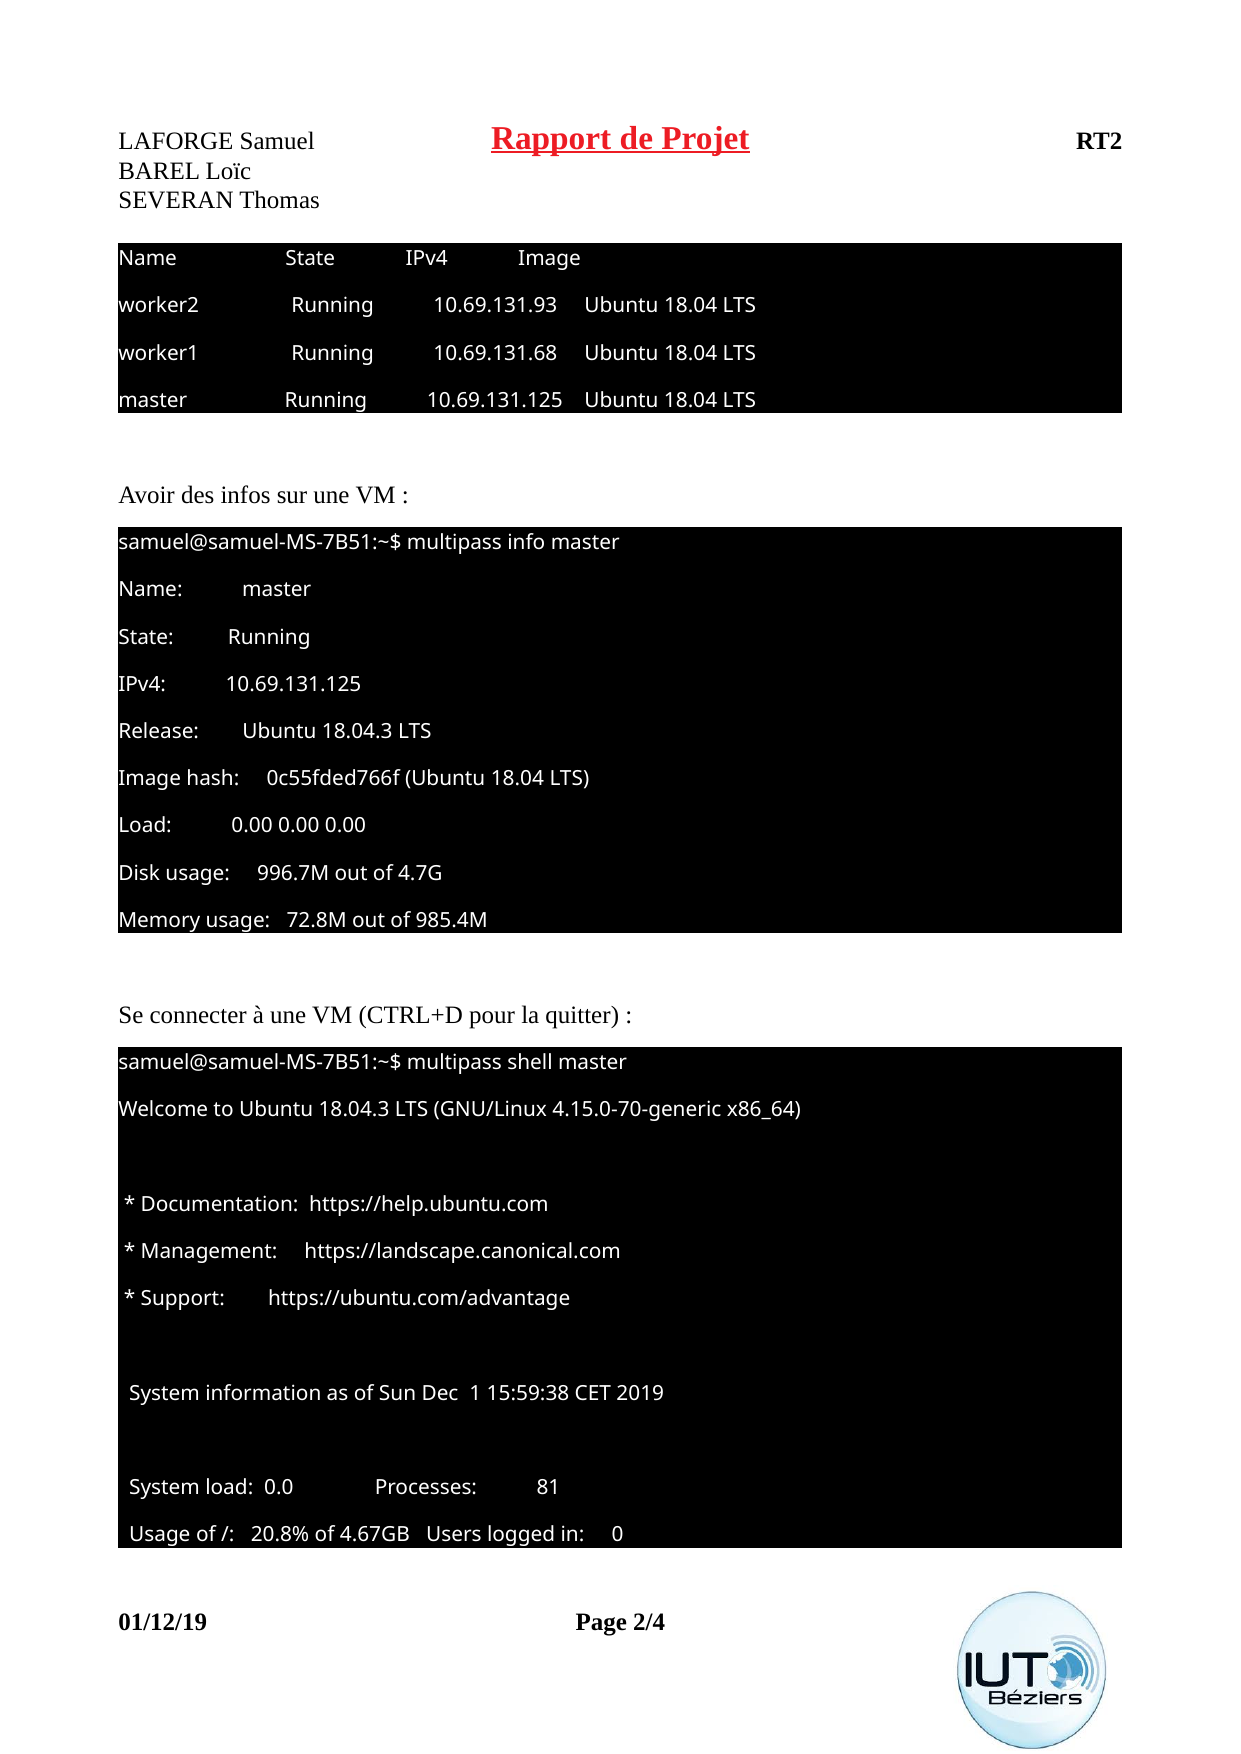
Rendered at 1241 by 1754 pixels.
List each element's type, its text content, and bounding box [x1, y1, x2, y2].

text Avoir des infos sur une VM : [118, 480, 1122, 508]
text Release: Ubuntu 18.04.3 LTS [118, 716, 1122, 744]
text * Support: https://ubuntu.com/advantage [118, 1283, 1122, 1312]
text Usage of /: 20.8% of 4.67GB Users logged in: 0 [118, 1519, 1122, 1548]
text Image hash: 0c55fded766f (Ubuntu 18.04 LTS) [118, 763, 1122, 792]
text master Running 10.69.131.125 Ubuntu 18.04 LTS [118, 385, 1122, 413]
text Name: master [118, 574, 1122, 603]
text Welcome to Ubuntu 18.04.3 LTS (GNU/Linux 4.15.0-70-generic x86_64) [118, 1094, 1122, 1123]
text System information as of Sun Dec 1 15:59:38 CET 2019 [118, 1378, 1122, 1406]
text State: Running [118, 622, 1122, 650]
text Se connecter à une VM (CTRL+D pour la quitter) : [118, 1000, 1122, 1028]
text * Management: https://landscape.canonical.com [118, 1236, 1122, 1264]
text Memory usage: 72.8M out of 985.4M [118, 905, 1122, 933]
text samuel@samuel-MS-7B51:~$ multipass shell master [118, 1047, 1122, 1076]
text Disk usage: 996.7M out of 4.7G [118, 858, 1122, 886]
text Load: 0.00 0.00 0.00 [118, 811, 1122, 839]
text Name State IPv4 Image [118, 243, 1122, 272]
text * Documentation: https://help.ubuntu.com [118, 1189, 1122, 1217]
text IPv4: 10.69.131.125 [118, 669, 1122, 697]
picture [952, 1585, 1108, 1751]
text samuel@samuel-MS-7B51:~$ multipass info master [118, 527, 1122, 556]
text worker1 Running 10.69.131.68 Ubuntu 18.04 LTS [118, 338, 1122, 366]
text System load: 0.0 Processes: 81 [118, 1472, 1122, 1500]
text worker2 Running 10.69.131.93 Ubuntu 18.04 LTS [118, 291, 1122, 319]
